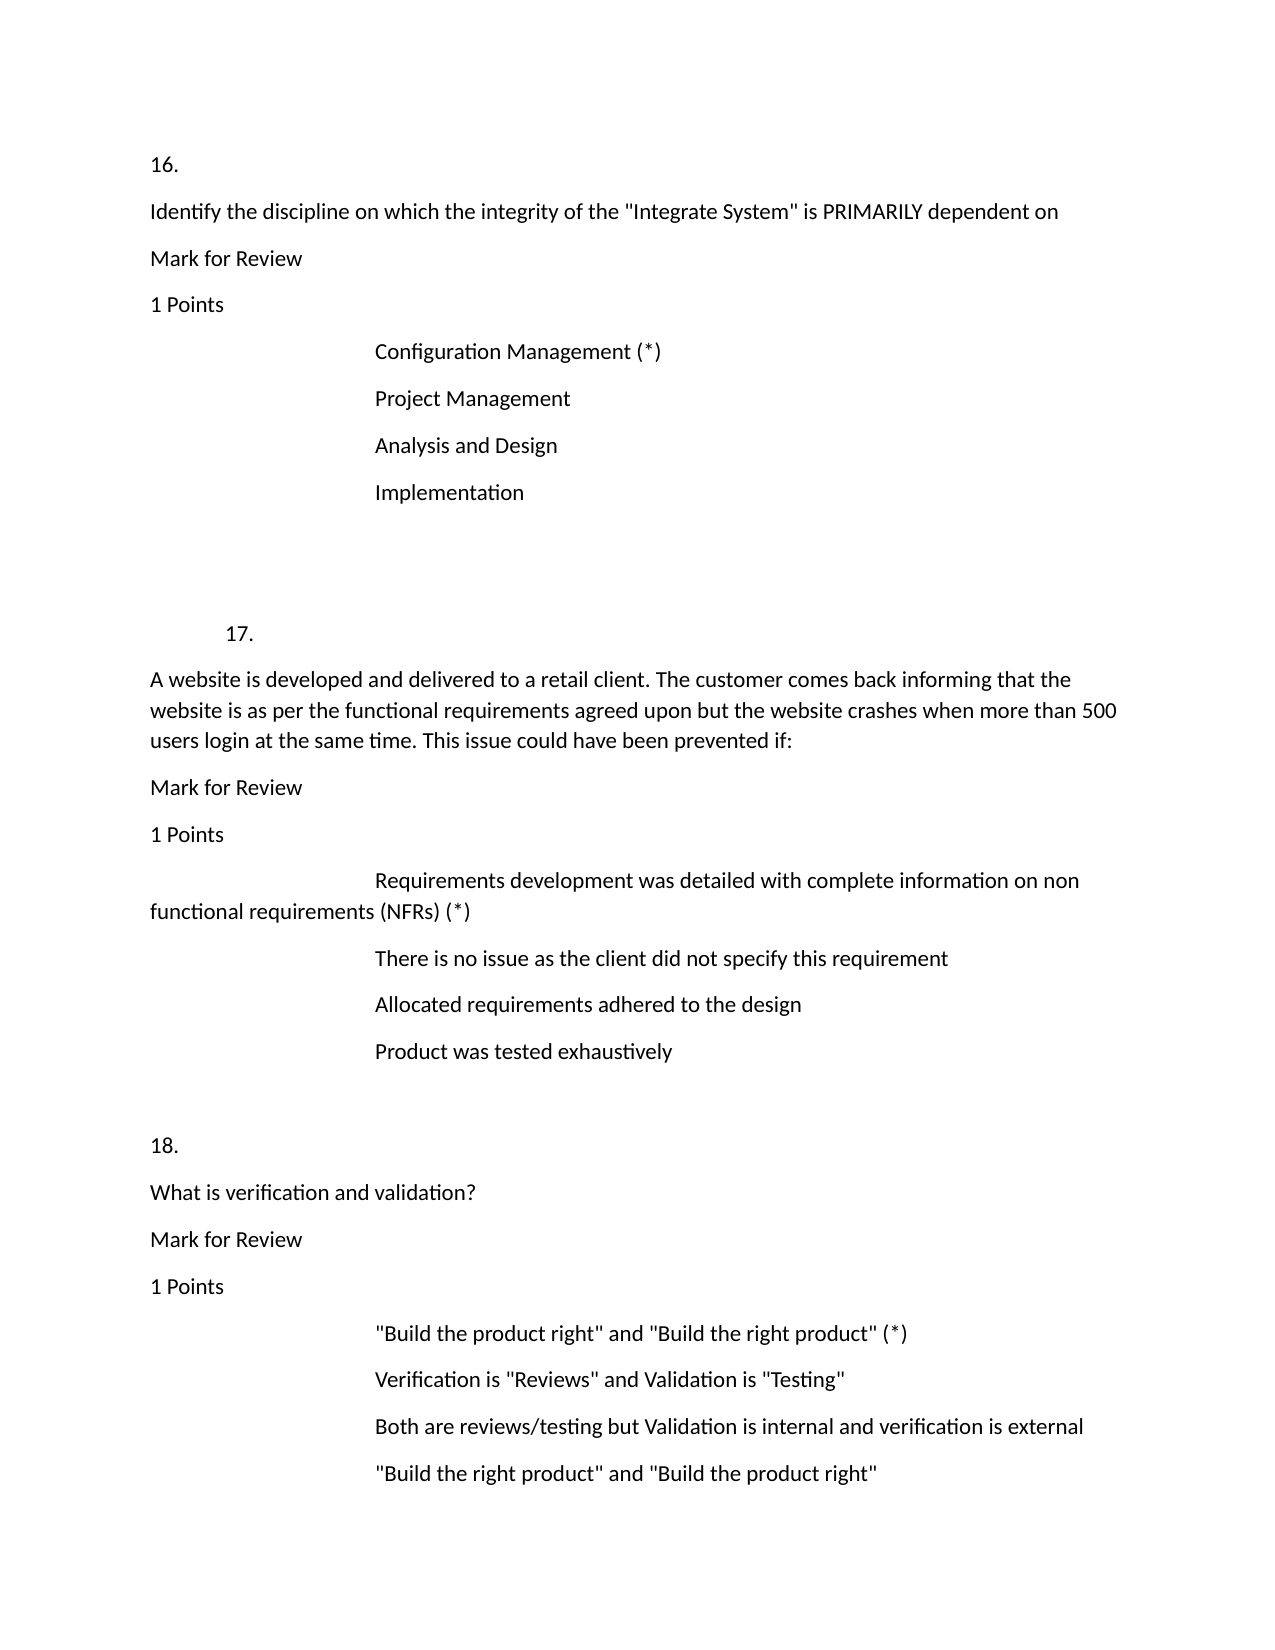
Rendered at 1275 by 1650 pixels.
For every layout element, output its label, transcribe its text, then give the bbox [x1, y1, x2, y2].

text Configuration Management (*) [150, 337, 1125, 366]
text What is verification and validation? [150, 1178, 1125, 1206]
text "Build the product right" and "Build the right product" (*) [150, 1319, 1125, 1347]
text Analysis and Design [150, 431, 1125, 459]
text Verification is "Reviews" and Validation is "Testing" [150, 1366, 1125, 1394]
text Product was tested exhaustively [150, 1037, 1125, 1066]
text 1 Points [150, 820, 1125, 848]
text Allocated requirements adhered to the design [150, 991, 1125, 1019]
text "Build the right product" and "Build the product right" [150, 1459, 1125, 1487]
text Identify the discipline on which the integrity of the "Integrate System" is PRIMARILY dependent on [150, 197, 1125, 225]
text Mark for Review [150, 1225, 1125, 1253]
text 1 Points [150, 1272, 1125, 1300]
text There is no issue as the client did not specify this requirement [150, 944, 1125, 972]
text 16. [150, 150, 1125, 178]
text Requirements development was detailed with complete information on non functional requirements (NFRs) (*) [150, 867, 1125, 925]
text 17. [150, 619, 1125, 647]
text Both are reviews/testing but Validation is internal and verification is external [150, 1412, 1125, 1441]
text 1 Points [150, 291, 1125, 319]
text Mark for Review [150, 773, 1125, 801]
text Mark for Review [150, 244, 1125, 272]
text 18. [150, 1131, 1125, 1159]
text Project Management [150, 384, 1125, 412]
text Implementation [150, 478, 1125, 506]
text A website is developed and delivered to a retail client. The customer comes back informing that the website is as per the functional requirements agreed upon but the website crashes when more than 500 users login at the same time. This issue could have been prevented if: [150, 666, 1125, 754]
